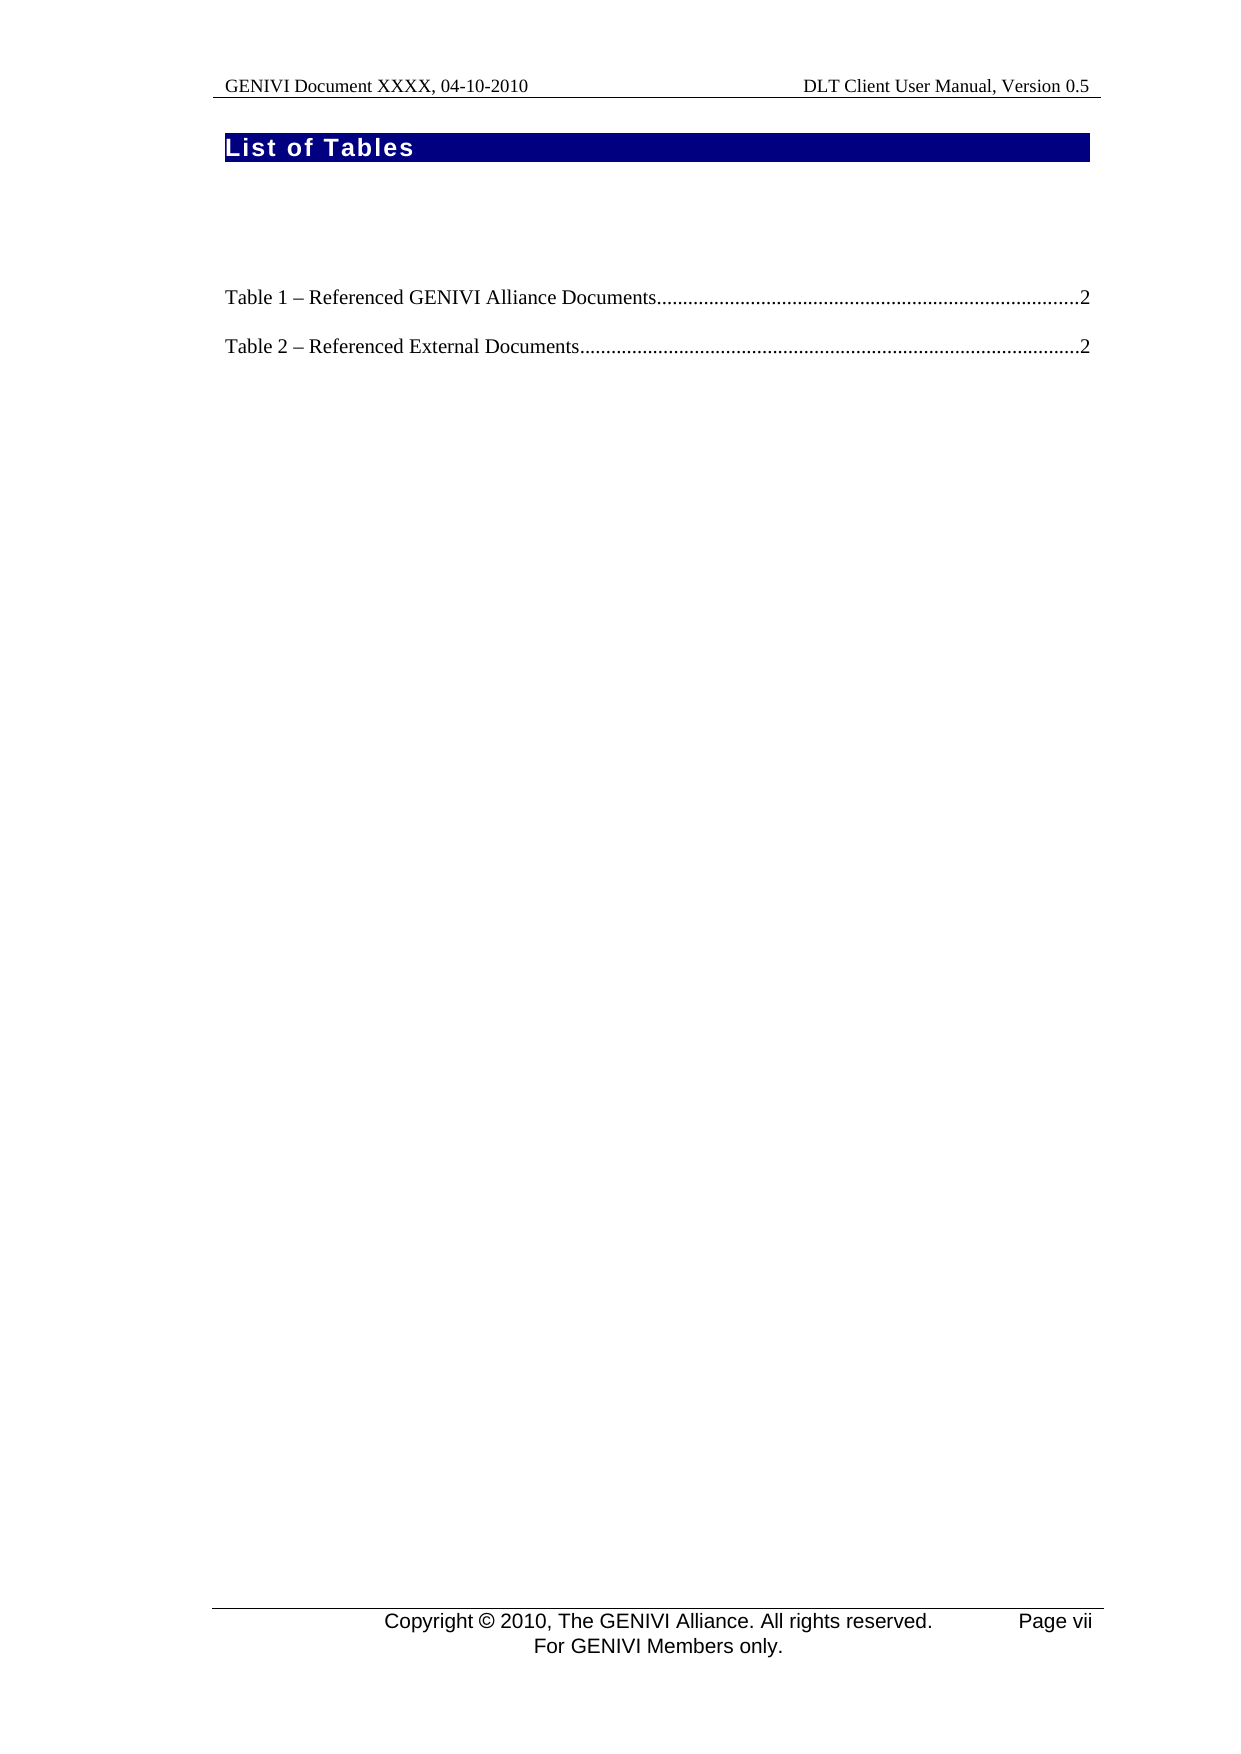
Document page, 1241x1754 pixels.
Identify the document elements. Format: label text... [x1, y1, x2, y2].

text Table 1 – Referenced GENIVI Alliance Documents 2 [225, 285, 1090, 309]
subtitle List of Tables [225, 133, 1090, 162]
text Table 2 – Referenced External Documents 2 [225, 334, 1090, 358]
